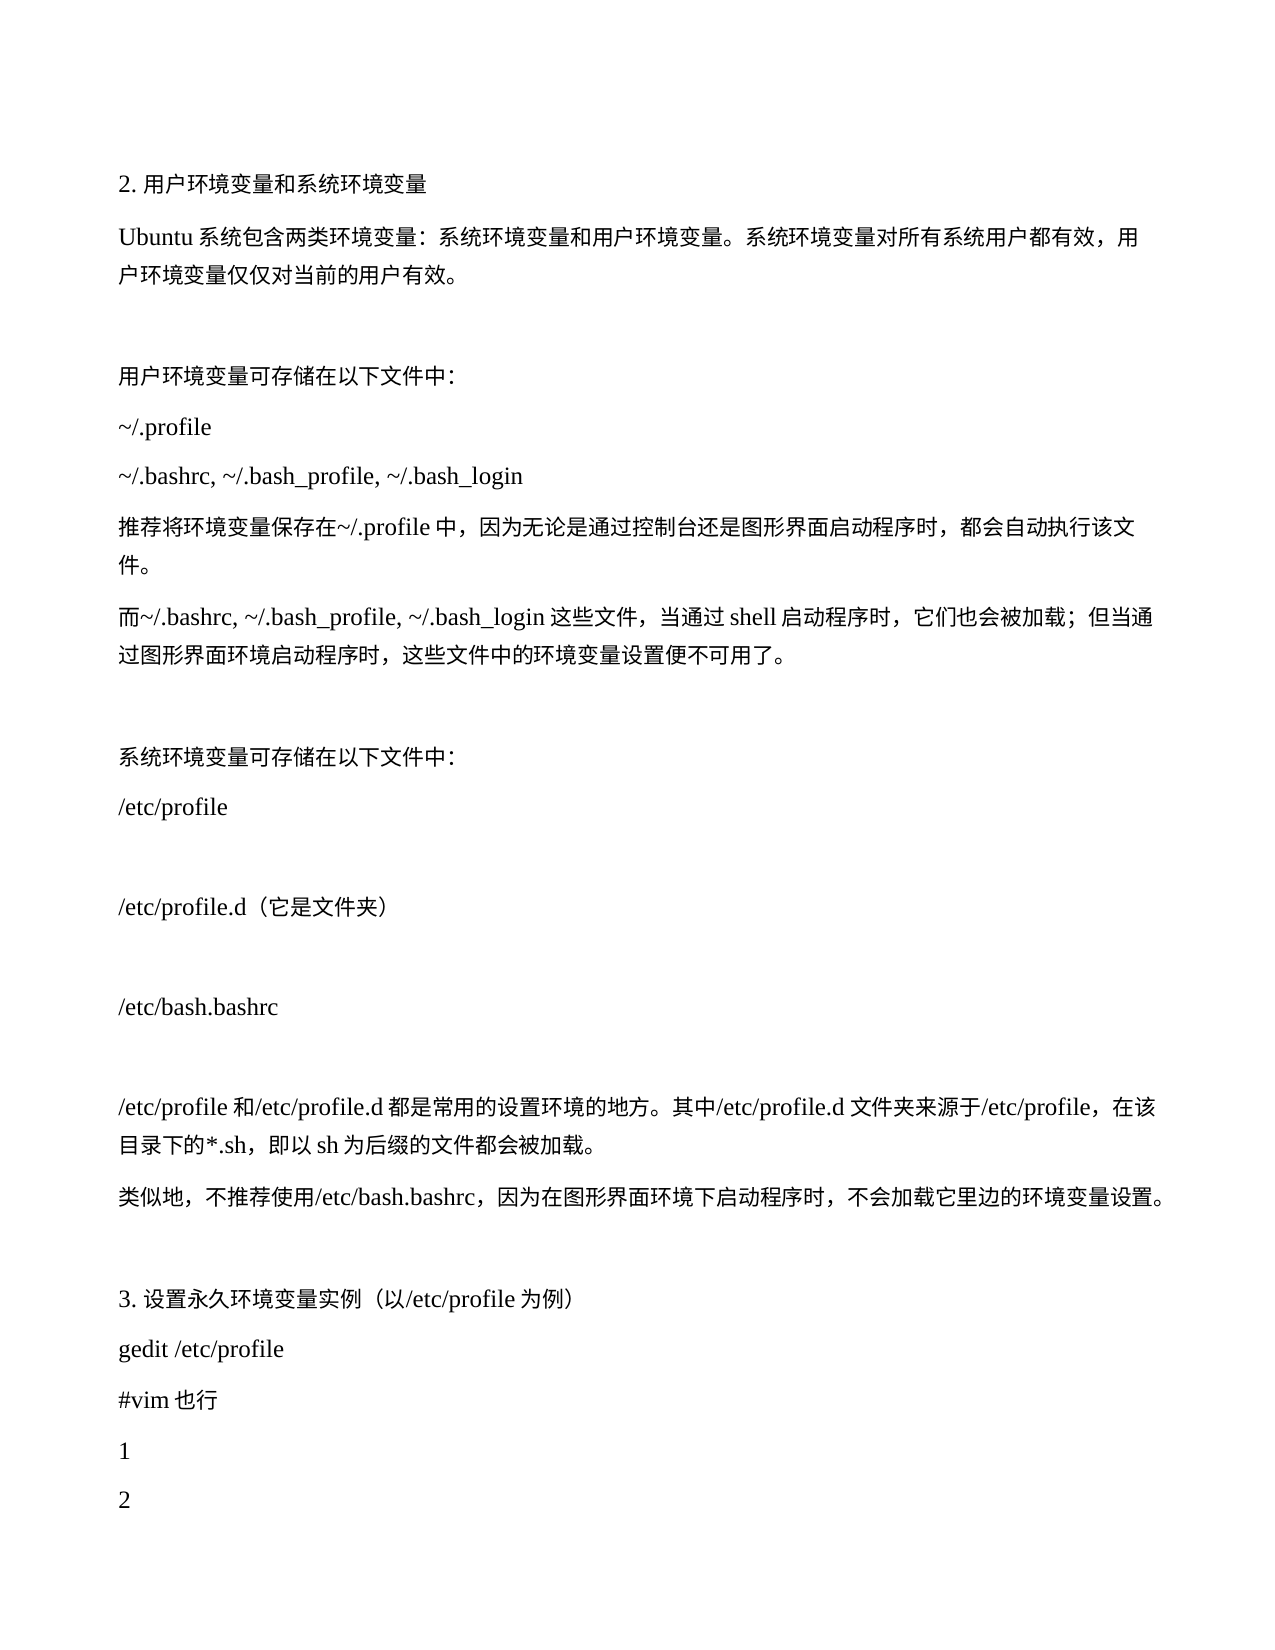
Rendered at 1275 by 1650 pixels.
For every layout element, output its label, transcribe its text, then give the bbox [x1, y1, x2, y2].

text gedit /etc/profile [118, 1334, 1157, 1363]
text /etc/bash.bashrc [118, 992, 1157, 1021]
text #vim也行 [118, 1383, 1157, 1415]
text Ubuntu系统包含两类环境变量：系统环境变量和用户环境变量。系统环境变量对所有系统用户都有效，用户环境变量仅仅对当前的用户有效。 [118, 220, 1157, 289]
text 系统环境变量可存储在以下文件中： [118, 740, 1157, 771]
text /etc/profile.d（它是文件夹） [118, 890, 1157, 922]
text /etc/profile和/etc/profile.d都是常用的设置环境的地方。其中/etc/profile.d文件夹来源于/etc/profile，在该目录下的*.sh，即以sh为后缀的文件都会被加载。 [118, 1090, 1157, 1159]
text 类似地，不推荐使用/etc/bash.bashrc，因为在图形界面环境下启动程序时，不会加载它里边的环境变量设置。 [118, 1180, 1157, 1212]
text 2 [118, 1485, 1157, 1514]
text /etc/profile [118, 792, 1157, 821]
text 用户环境变量可存储在以下文件中： [118, 359, 1157, 391]
text 推荐将环境变量保存在~/.profile中，因为无论是通过控制台还是图形界面启动程序时，都会自动执行该文件。 [118, 510, 1157, 579]
text 1 [118, 1436, 1157, 1465]
text ~/.profile [118, 412, 1157, 440]
text ~/.bashrc, ~/.bash_profile, ~/.bash_login [118, 461, 1157, 489]
text 2. 用户环境变量和系统环境变量 [118, 167, 1157, 199]
text 3. 设置永久环境变量实例（以/etc/profile为例） [118, 1282, 1157, 1314]
text 而~/.bashrc, ~/.bash_profile, ~/.bash_login这些文件，当通过shell启动程序时，它们也会被加载；但当通过图形界面环境启动程序时，这些文件中的环境变量设置便不可用了。 [118, 600, 1157, 670]
